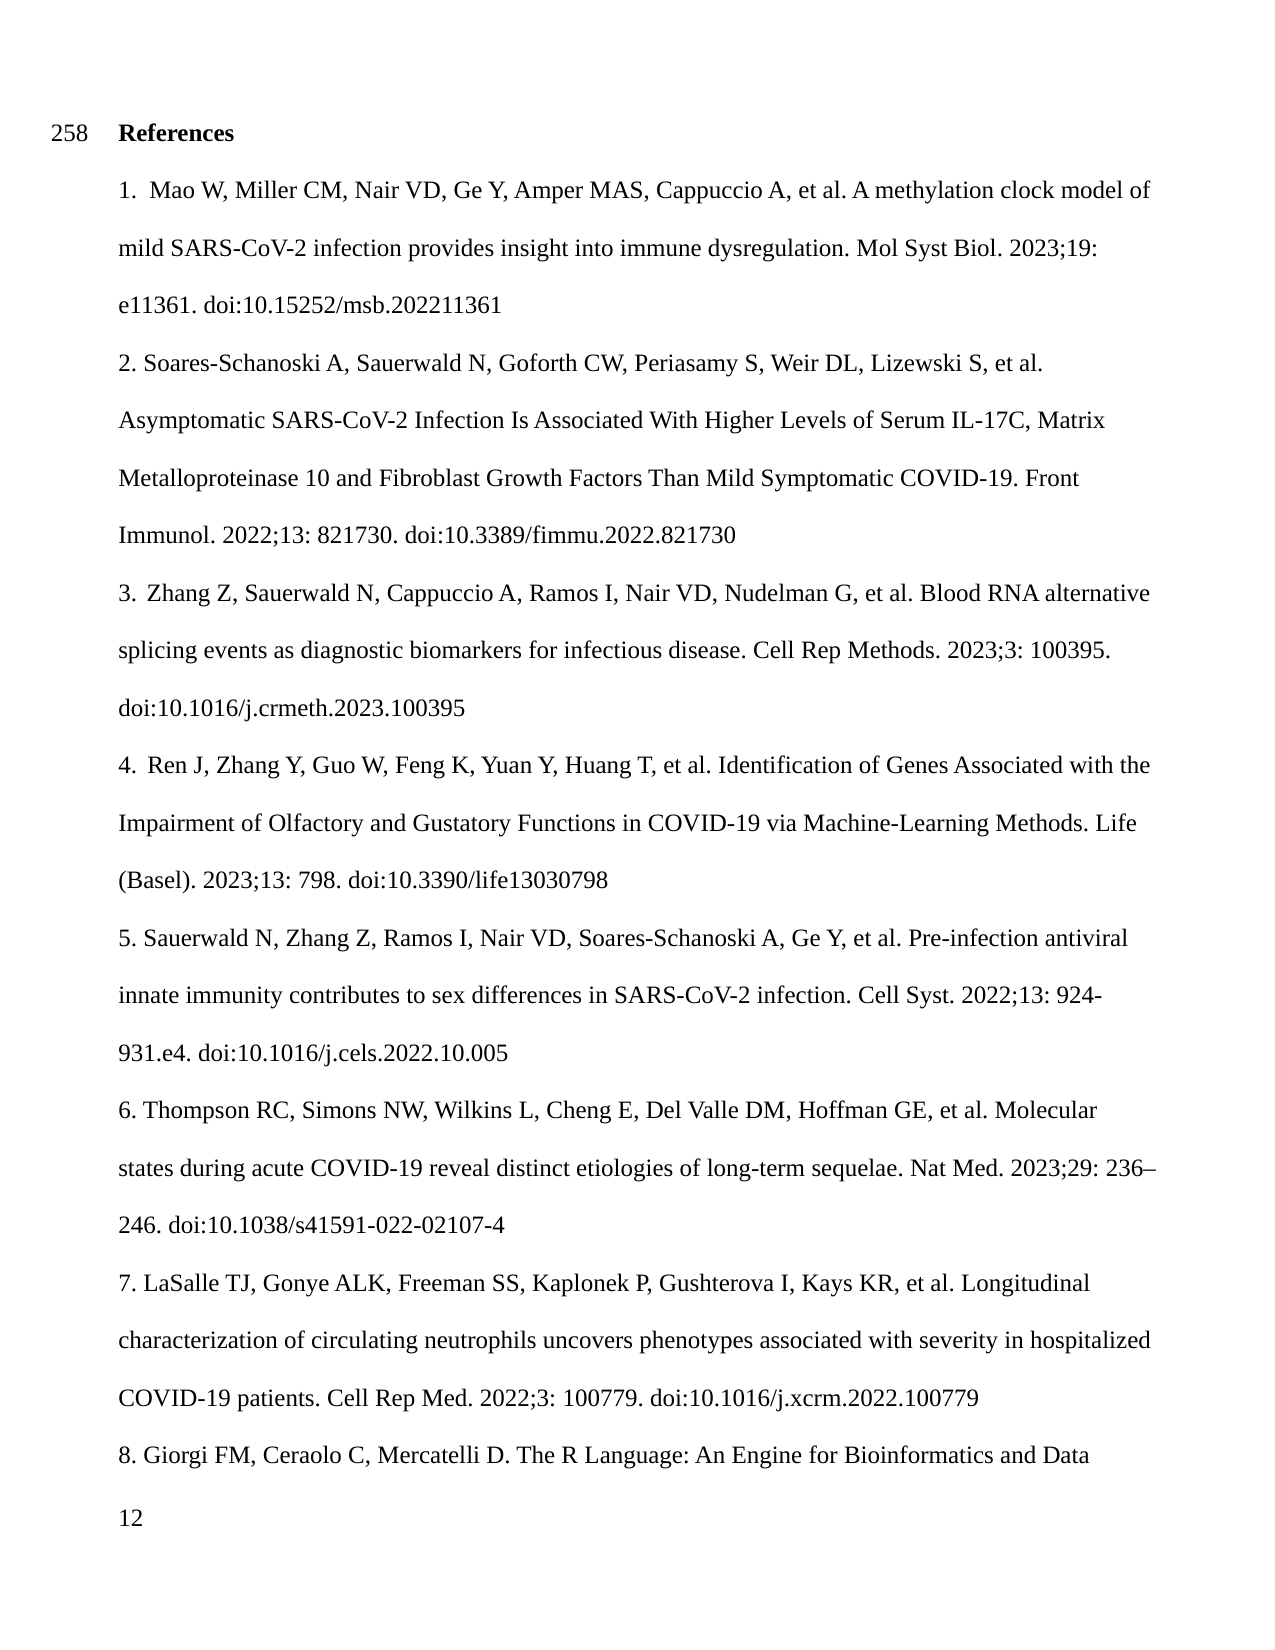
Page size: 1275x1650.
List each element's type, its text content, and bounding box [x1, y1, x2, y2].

text 5. Sauerwald N, Zhang Z, Ramos I, Nair VD, Soares-Schanoski A, Ge Y, et al. Pre-infection antiviral innate immunity contributes to sex differences in SARS-CoV-2 infection. Cell Syst. 2022;13: 924-931.e4. doi:10.1016/j.cels.2022.10.005 [118, 923, 1157, 1067]
text References [118, 118, 1157, 147]
text 6. Thompson RC, Simons NW, Wilkins L, Cheng E, Del Valle DM, Hoffman GE, et al. Molecular states during acute COVID-19 reveal distinct etiologies of long-term sequelae. Nat Med. 2023;29: 236–246. doi:10.1038/s41591-022-02107-4 [118, 1096, 1157, 1239]
text 7. LaSalle TJ, Gonye ALK, Freeman SS, Kaplonek P, Gushterova I, Kays KR, et al. Longitudinal characterization of circulating neutrophils uncovers phenotypes associated with severity in hospitalized COVID-19 patients. Cell Rep Med. 2022;3: 100779. doi:10.1016/j.xcrm.2022.100779 [118, 1268, 1157, 1412]
text 3. Zhang Z, Sauerwald N, Cappuccio A, Ramos I, Nair VD, Nudelman G, et al. Blood RNA alternative splicing events as diagnostic biomarkers for infectious disease. Cell Rep Methods. 2023;3: 100395. doi:10.1016/j.crmeth.2023.100395 [118, 578, 1157, 722]
text 4. Ren J, Zhang Y, Guo W, Feng K, Yuan Y, Huang T, et al. Identification of Genes Associated with the Impairment of Olfactory and Gustatory Functions in COVID-19 via Machine-Learning Methods. Life (Basel). 2023;13: 798. doi:10.3390/life13030798 [118, 751, 1157, 894]
text 1. Mao W, Miller CM, Nair VD, Ge Y, Amper MAS, Cappuccio A, et al. A methylation clock model of mild SARS-CoV-2 infection provides insight into immune dysregulation. Mol Syst Biol. 2023;19: e11361. doi:10.15252/msb.202211361 [118, 176, 1157, 319]
text 8. Giorgi FM, Ceraolo C, Mercatelli D. The R Language: An Engine for Bioinformatics and Data [118, 1441, 1157, 1469]
text 2. Soares-Schanoski A, Sauerwald N, Goforth CW, Periasamy S, Weir DL, Lizewski S, et al. Asymptomatic SARS-CoV-2 Infection Is Associated With Higher Levels of Serum IL-17C, Matrix Metalloproteinase 10 and Fibroblast Growth Factors Than Mild Symptomatic COVID-19. Front Immunol. 2022;13: 821730. doi:10.3389/fimmu.2022.821730 [118, 348, 1157, 549]
